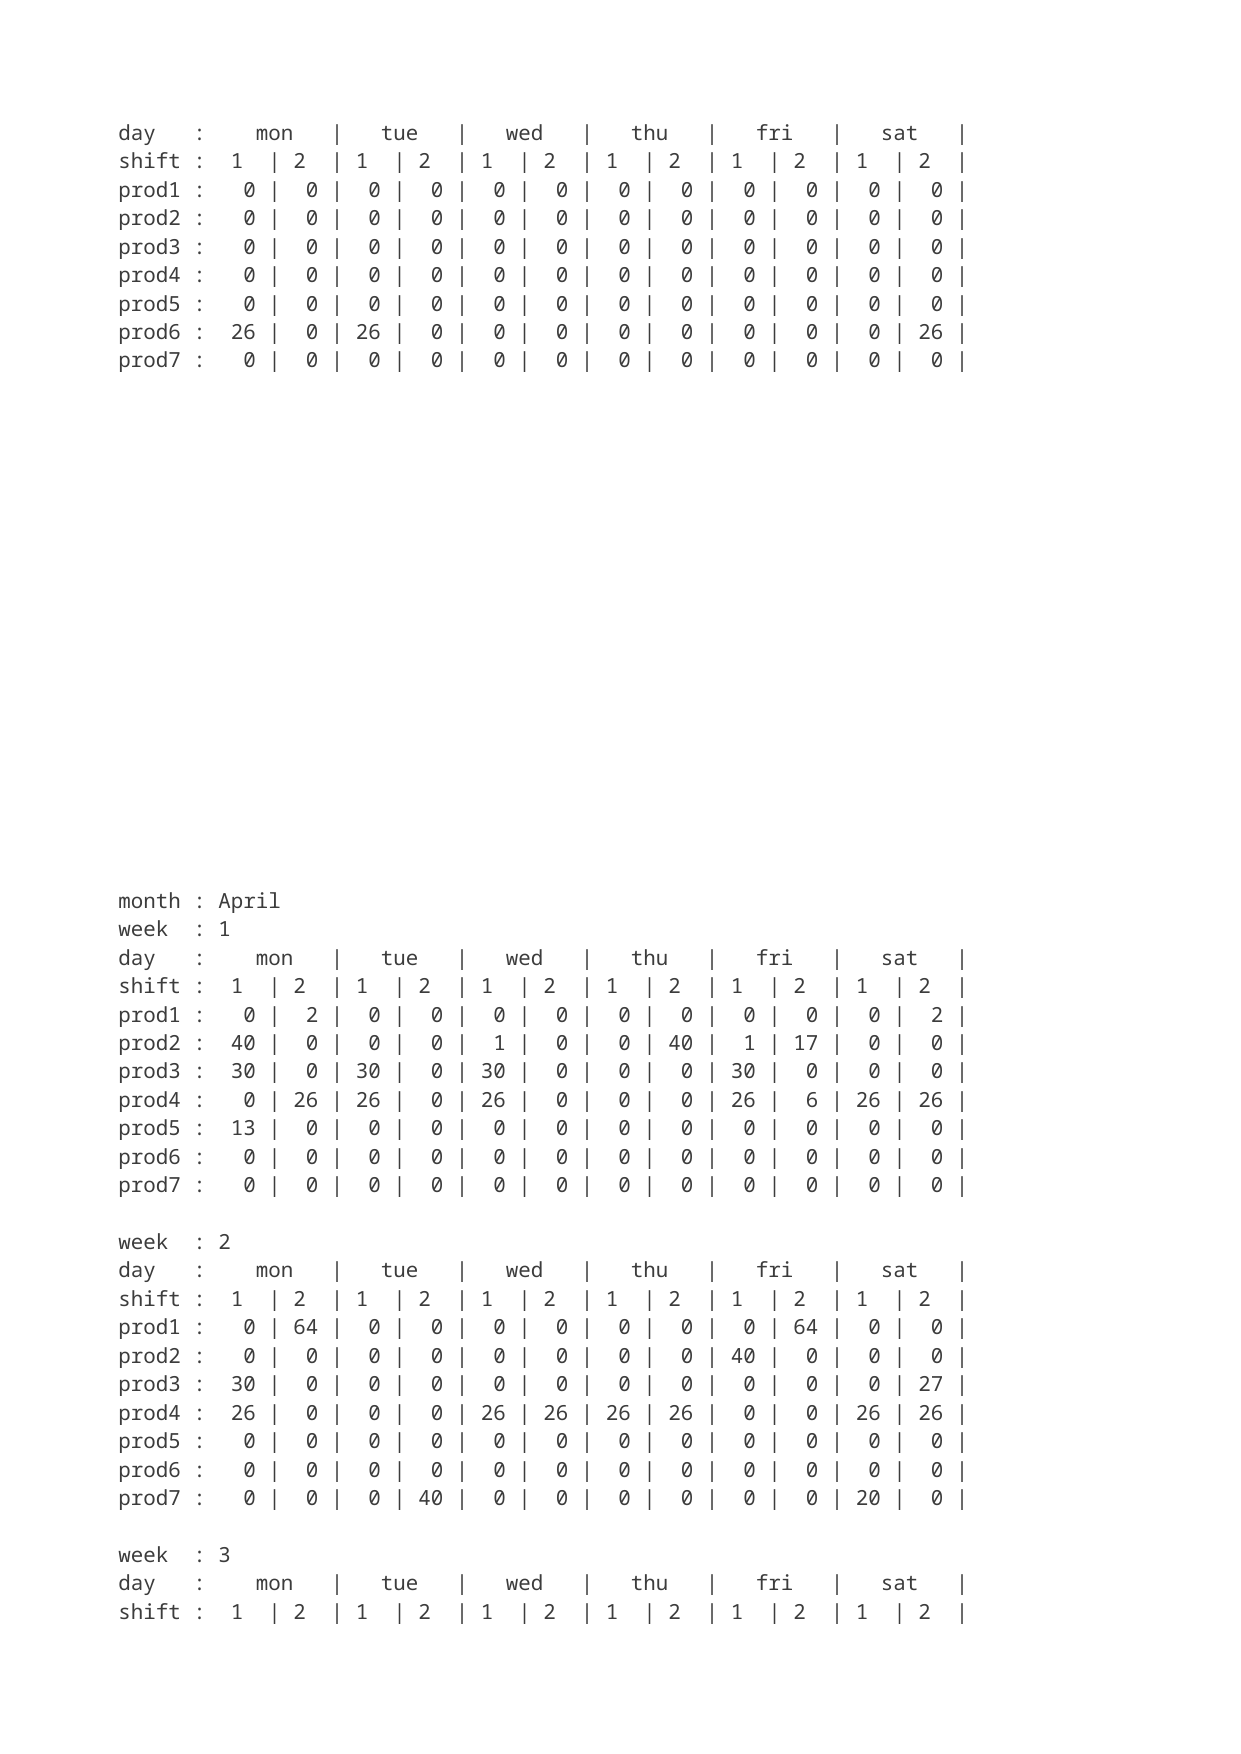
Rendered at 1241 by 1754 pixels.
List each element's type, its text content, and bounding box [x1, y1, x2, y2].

text prod3 : 30 | 0 | 0 | 0 | 0 | 0 | 0 | 0 | 0 | 0 | 0 | 27 | [118, 1369, 1122, 1398]
text shift : 1 | 2 | 1 | 2 | 1 | 2 | 1 | 2 | 1 | 2 | 1 | 2 | [118, 147, 1122, 175]
text prod7 : 0 | 0 | 0 | 0 | 0 | 0 | 0 | 0 | 0 | 0 | 0 | 0 | [118, 1170, 1122, 1199]
text prod3 : 30 | 0 | 30 | 0 | 30 | 0 | 0 | 0 | 30 | 0 | 0 | 0 | [118, 1057, 1122, 1085]
text prod2 : 0 | 0 | 0 | 0 | 0 | 0 | 0 | 0 | 0 | 0 | 0 | 0 | [118, 203, 1122, 232]
text shift : 1 | 2 | 1 | 2 | 1 | 2 | 1 | 2 | 1 | 2 | 1 | 2 | [118, 1284, 1122, 1312]
text prod6 : 0 | 0 | 0 | 0 | 0 | 0 | 0 | 0 | 0 | 0 | 0 | 0 | [118, 1455, 1122, 1483]
text week : 3 [118, 1540, 1122, 1568]
text week : 2 [118, 1227, 1122, 1256]
text prod6 : 26 | 0 | 26 | 0 | 0 | 0 | 0 | 0 | 0 | 0 | 0 | 26 | [118, 317, 1122, 346]
text day : mon | tue | wed | thu | fri | sat | [118, 1256, 1122, 1284]
text prod7 : 0 | 0 | 0 | 0 | 0 | 0 | 0 | 0 | 0 | 0 | 0 | 0 | [118, 346, 1122, 374]
text prod1 : 0 | 0 | 0 | 0 | 0 | 0 | 0 | 0 | 0 | 0 | 0 | 0 | [118, 175, 1122, 203]
text prod5 : 0 | 0 | 0 | 0 | 0 | 0 | 0 | 0 | 0 | 0 | 0 | 0 | [118, 289, 1122, 317]
text month : April [118, 886, 1122, 914]
text prod4 : 0 | 26 | 26 | 0 | 26 | 0 | 0 | 0 | 26 | 6 | 26 | 26 | [118, 1085, 1122, 1113]
text prod4 : 26 | 0 | 0 | 0 | 26 | 26 | 26 | 26 | 0 | 0 | 26 | 26 | [118, 1398, 1122, 1426]
text prod2 : 40 | 0 | 0 | 0 | 1 | 0 | 0 | 40 | 1 | 17 | 0 | 0 | [118, 1028, 1122, 1057]
text prod3 : 0 | 0 | 0 | 0 | 0 | 0 | 0 | 0 | 0 | 0 | 0 | 0 | [118, 232, 1122, 260]
text prod1 : 0 | 2 | 0 | 0 | 0 | 0 | 0 | 0 | 0 | 0 | 0 | 2 | [118, 1000, 1122, 1028]
text day : mon | tue | wed | thu | fri | sat | [118, 118, 1122, 147]
text day : mon | tue | wed | thu | fri | sat | [118, 1568, 1122, 1597]
text prod5 : 0 | 0 | 0 | 0 | 0 | 0 | 0 | 0 | 0 | 0 | 0 | 0 | [118, 1426, 1122, 1455]
text prod2 : 0 | 0 | 0 | 0 | 0 | 0 | 0 | 0 | 40 | 0 | 0 | 0 | [118, 1341, 1122, 1369]
text shift : 1 | 2 | 1 | 2 | 1 | 2 | 1 | 2 | 1 | 2 | 1 | 2 | [118, 1597, 1122, 1625]
text prod6 : 0 | 0 | 0 | 0 | 0 | 0 | 0 | 0 | 0 | 0 | 0 | 0 | [118, 1142, 1122, 1170]
text prod5 : 13 | 0 | 0 | 0 | 0 | 0 | 0 | 0 | 0 | 0 | 0 | 0 | [118, 1113, 1122, 1142]
text day : mon | tue | wed | thu | fri | sat | [118, 943, 1122, 971]
text shift : 1 | 2 | 1 | 2 | 1 | 2 | 1 | 2 | 1 | 2 | 1 | 2 | [118, 971, 1122, 1000]
text prod7 : 0 | 0 | 0 | 40 | 0 | 0 | 0 | 0 | 0 | 0 | 20 | 0 | [118, 1483, 1122, 1512]
text week : 1 [118, 914, 1122, 943]
text prod4 : 0 | 0 | 0 | 0 | 0 | 0 | 0 | 0 | 0 | 0 | 0 | 0 | [118, 260, 1122, 289]
text prod1 : 0 | 64 | 0 | 0 | 0 | 0 | 0 | 0 | 0 | 64 | 0 | 0 | [118, 1312, 1122, 1341]
